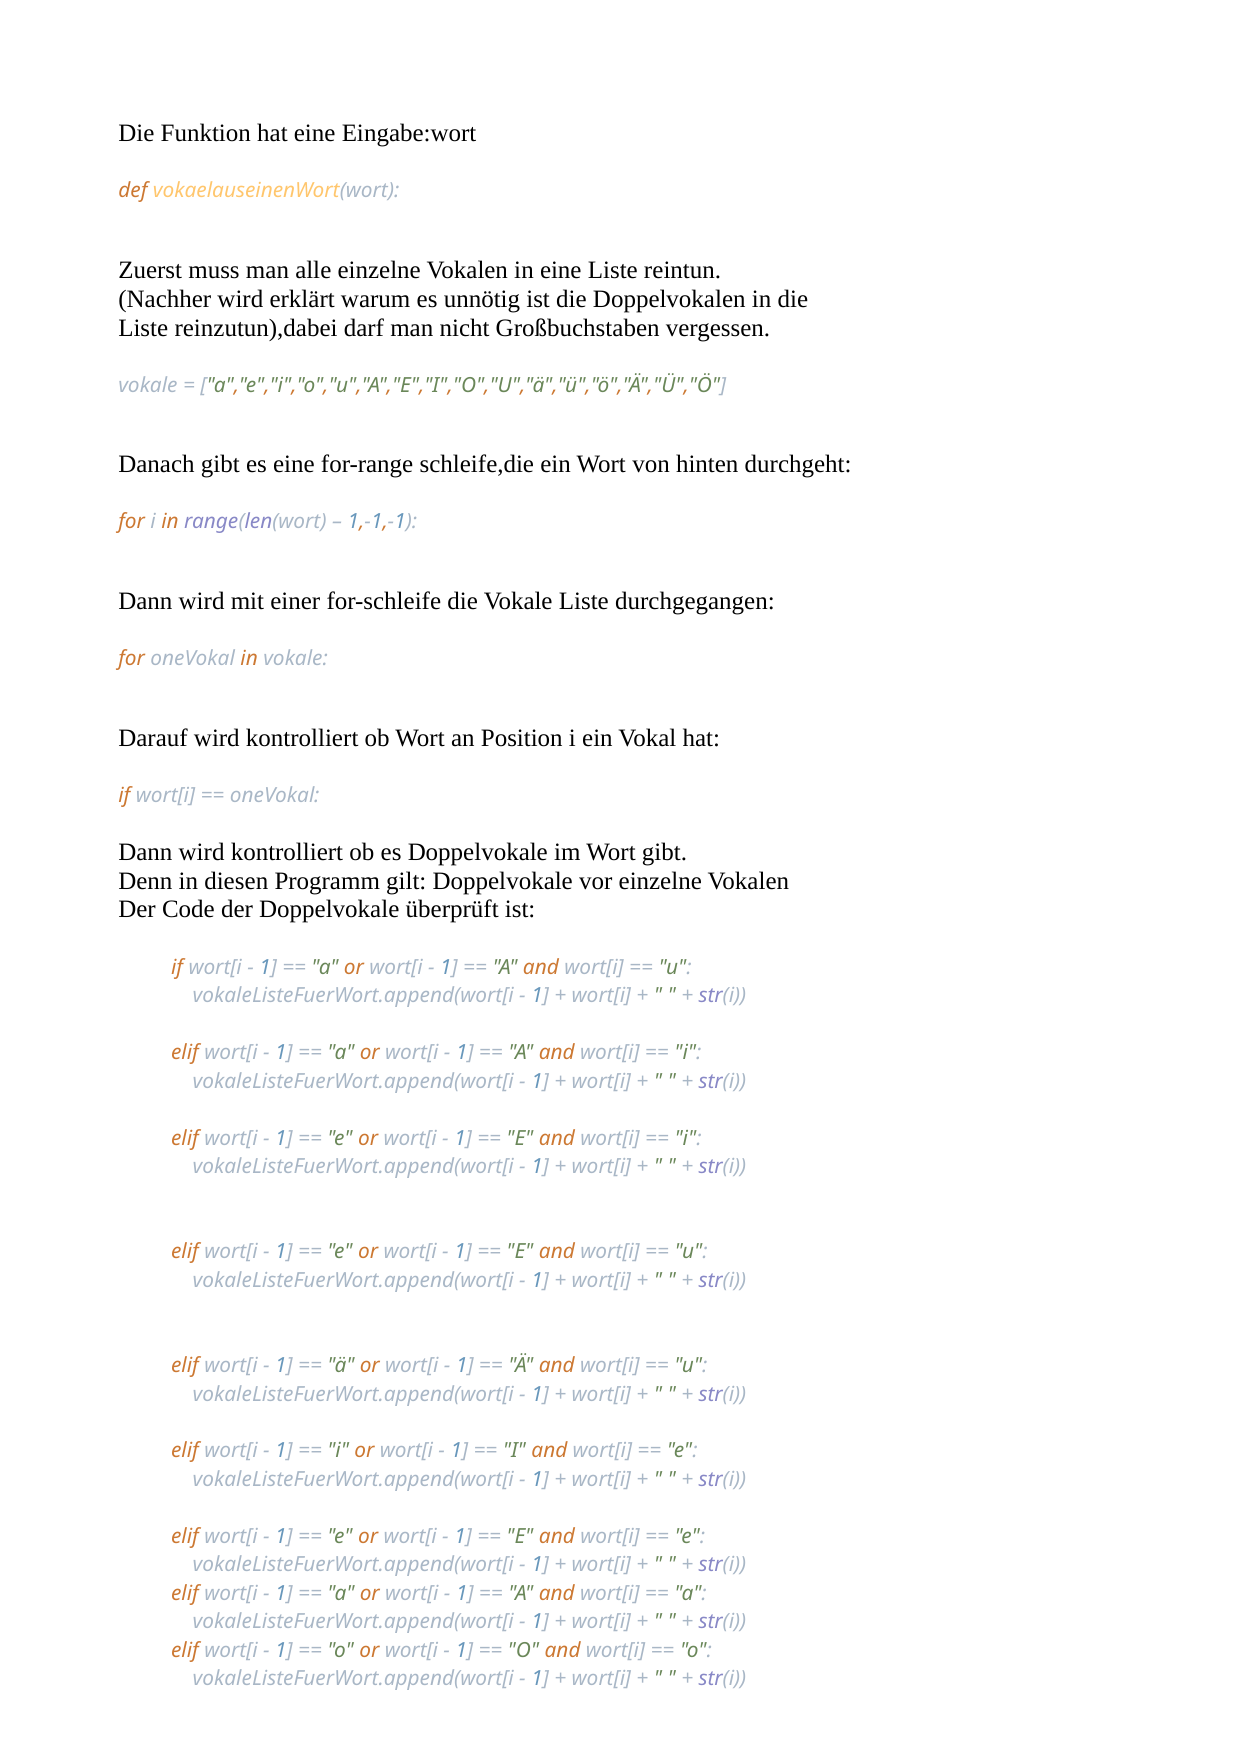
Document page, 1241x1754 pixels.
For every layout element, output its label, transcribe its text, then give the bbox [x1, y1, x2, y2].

text Dann wird kontrolliert ob es Doppelvokale im Wort gibt. [118, 837, 1122, 866]
text (Nachher wird erklärt warum es unnötig ist die Doppelvokalen in die [118, 284, 1122, 313]
text Liste reinzutun),dabei darf man nicht Großbuchstaben vergessen. [118, 313, 1122, 341]
text if wort[i] == oneVokal: [118, 780, 1122, 808]
text Denn in diesen Programm gilt: Doppelvokale vor einzelne Vokalen [118, 866, 1122, 894]
text vokale = ["a","e","i","o","u","A","E","I","O","U","ä","ü","ö","Ä","Ü","Ö"] [118, 370, 1122, 398]
text Zuerst muss man alle einzelne Vokalen in eine Liste reintun. [118, 255, 1122, 284]
text Dann wird mit einer for-schleife die Vokale Liste durchgegangen: [118, 586, 1122, 615]
text Danach gibt es eine for-range schleife,die ein Wort von hinten durchgeht: [118, 449, 1122, 478]
text Der Code der Doppelvokale überprüft ist: [118, 894, 1122, 923]
text for i in range(len(wort) – 1,-1,-1): [118, 506, 1122, 535]
text Die Funktion hat eine Eingabe:wort [118, 118, 1122, 147]
text def vokaelauseinenWort(wort): [118, 176, 1122, 204]
text Darauf wird kontrolliert ob Wort an Position i ein Vokal hat: [118, 723, 1122, 751]
text for oneVokal in vokale: [118, 643, 1122, 672]
